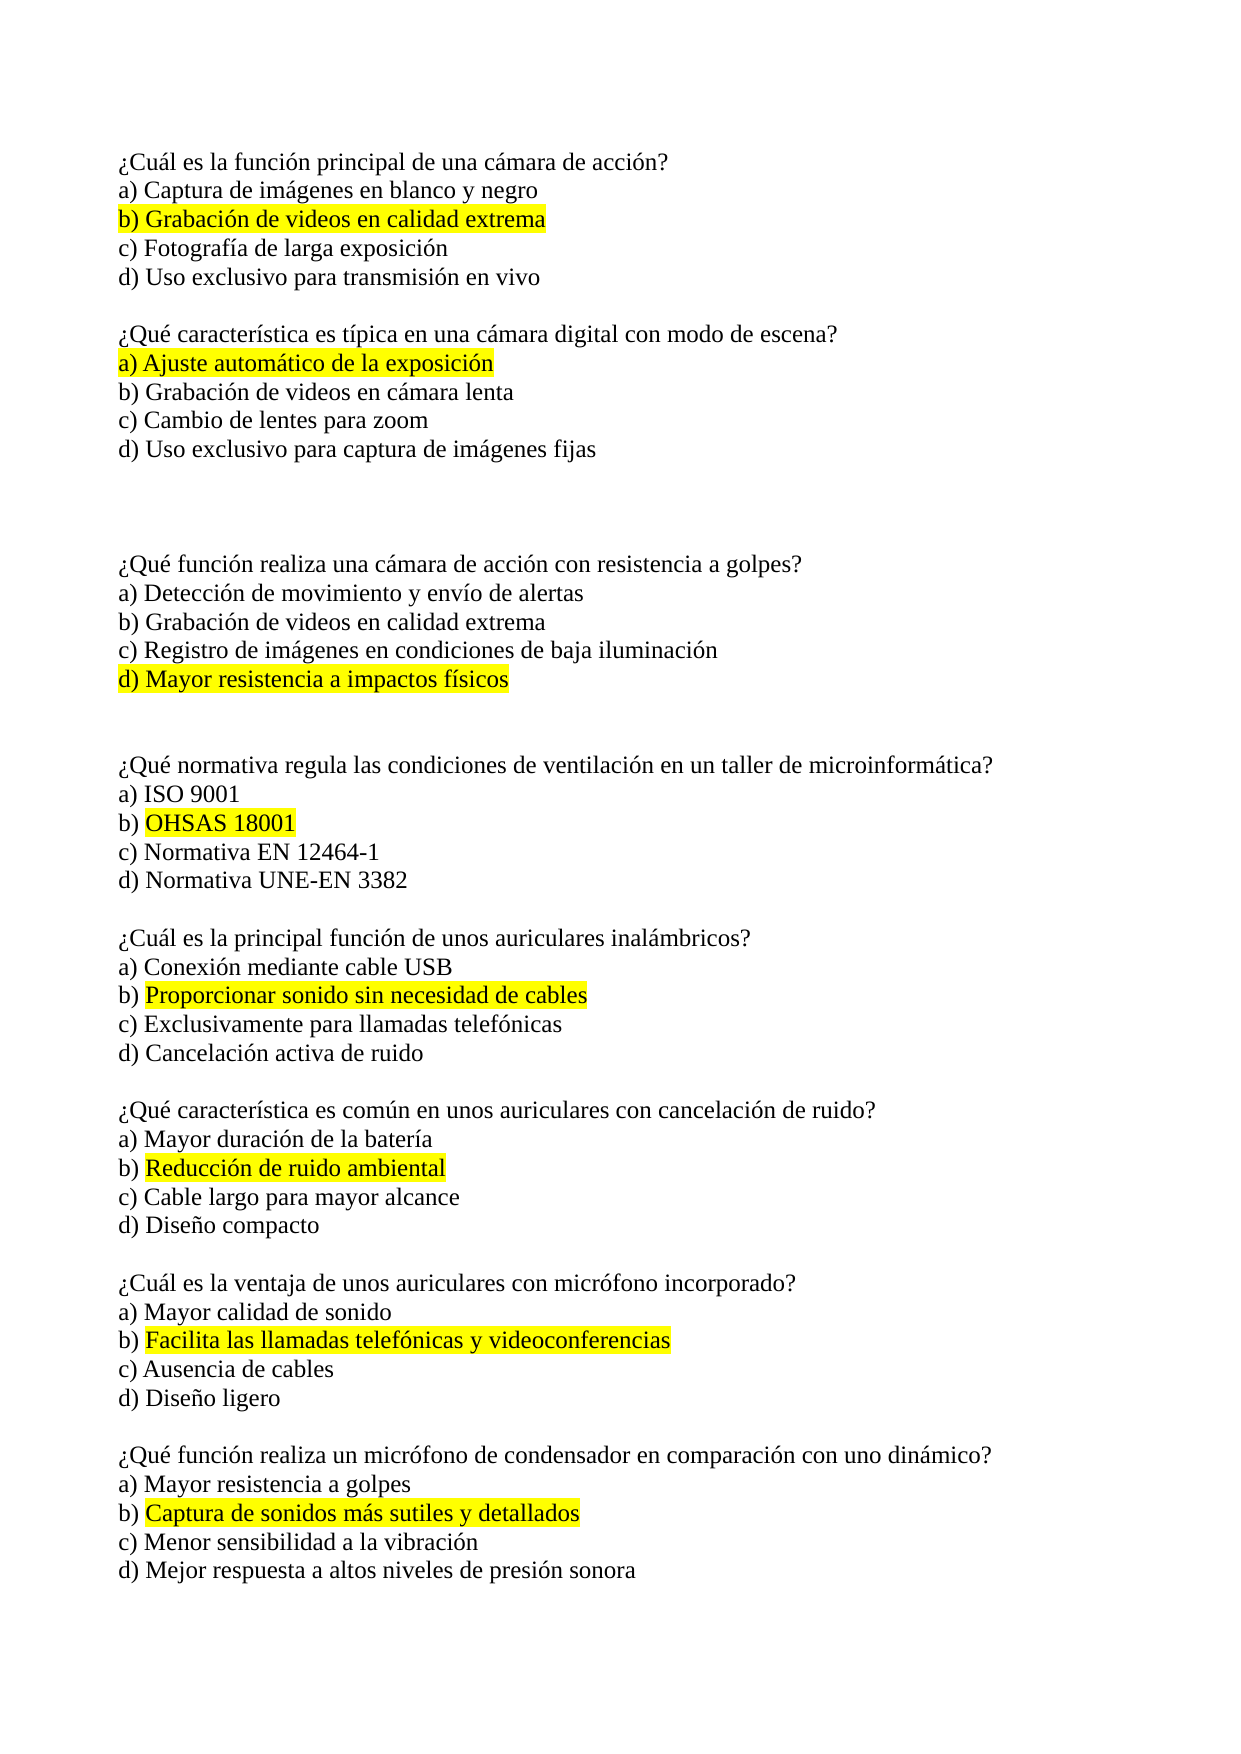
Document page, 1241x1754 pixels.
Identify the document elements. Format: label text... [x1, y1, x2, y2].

text b) Grabación de videos en calidad extrema [118, 204, 1122, 233]
text a) ISO 9001 [118, 779, 1122, 808]
text b) Facilita las llamadas telefónicas y videoconferencias [118, 1326, 1122, 1354]
text a) Detección de movimiento y envío de alertas [118, 578, 1122, 607]
text c) Cable largo para mayor alcance [118, 1182, 1122, 1211]
text d) Cancelación activa de ruido [118, 1038, 1122, 1067]
text ¿Qué función realiza un micrófono de condensador en comparación con uno dinámico? [118, 1441, 1122, 1469]
text a) Ajuste automático de la exposición [118, 348, 1122, 377]
text c) Registro de imágenes en condiciones de baja iluminación [118, 636, 1122, 664]
text ¿Qué característica es típica en una cámara digital con modo de escena? [118, 319, 1122, 348]
text c) Normativa EN 12464-1 [118, 837, 1122, 866]
text ¿Cuál es la principal función de unos auriculares inalámbricos? [118, 923, 1122, 952]
text b) Grabación de videos en cámara lenta [118, 377, 1122, 406]
text a) Mayor calidad de sonido [118, 1297, 1122, 1326]
text a) Mayor duración de la batería [118, 1124, 1122, 1153]
text b) Proporcionar sonido sin necesidad de cables [118, 981, 1122, 1009]
text d) Mejor respuesta a altos niveles de presión sonora [118, 1556, 1122, 1584]
text b) Grabación de videos en calidad extrema [118, 607, 1122, 636]
text ¿Qué característica es común en unos auriculares con cancelación de ruido? [118, 1096, 1122, 1124]
text b) Reducción de ruido ambiental [118, 1153, 1122, 1182]
text c) Fotografía de larga exposición [118, 233, 1122, 262]
text c) Cambio de lentes para zoom [118, 406, 1122, 434]
text ¿Cuál es la ventaja de unos auriculares con micrófono incorporado? [118, 1268, 1122, 1297]
text b) Captura de sonidos más sutiles y detallados [118, 1498, 1122, 1527]
text d) Uso exclusivo para captura de imágenes fijas [118, 434, 1122, 463]
text d) Mayor resistencia a impactos físicos [118, 664, 1122, 693]
text d) Diseño ligero [118, 1383, 1122, 1412]
text c) Exclusivamente para llamadas telefónicas [118, 1009, 1122, 1038]
text d) Diseño compacto [118, 1211, 1122, 1239]
text d) Normativa UNE-EN 3382 [118, 866, 1122, 894]
text d) Uso exclusivo para transmisión en vivo [118, 262, 1122, 291]
text b) OHSAS 18001 [118, 808, 1122, 837]
text c) Ausencia de cables [118, 1354, 1122, 1383]
text a) Captura de imágenes en blanco y negro [118, 176, 1122, 204]
text c) Menor sensibilidad a la vibración [118, 1527, 1122, 1556]
text a) Conexión mediante cable USB [118, 952, 1122, 981]
text ¿Cuál es la función principal de una cámara de acción? [118, 147, 1122, 176]
text a) Mayor resistencia a golpes [118, 1469, 1122, 1498]
text ¿Qué función realiza una cámara de acción con resistencia a golpes? [118, 549, 1122, 578]
text ¿Qué normativa regula las condiciones de ventilación en un taller de microinformática? [118, 751, 1122, 779]
